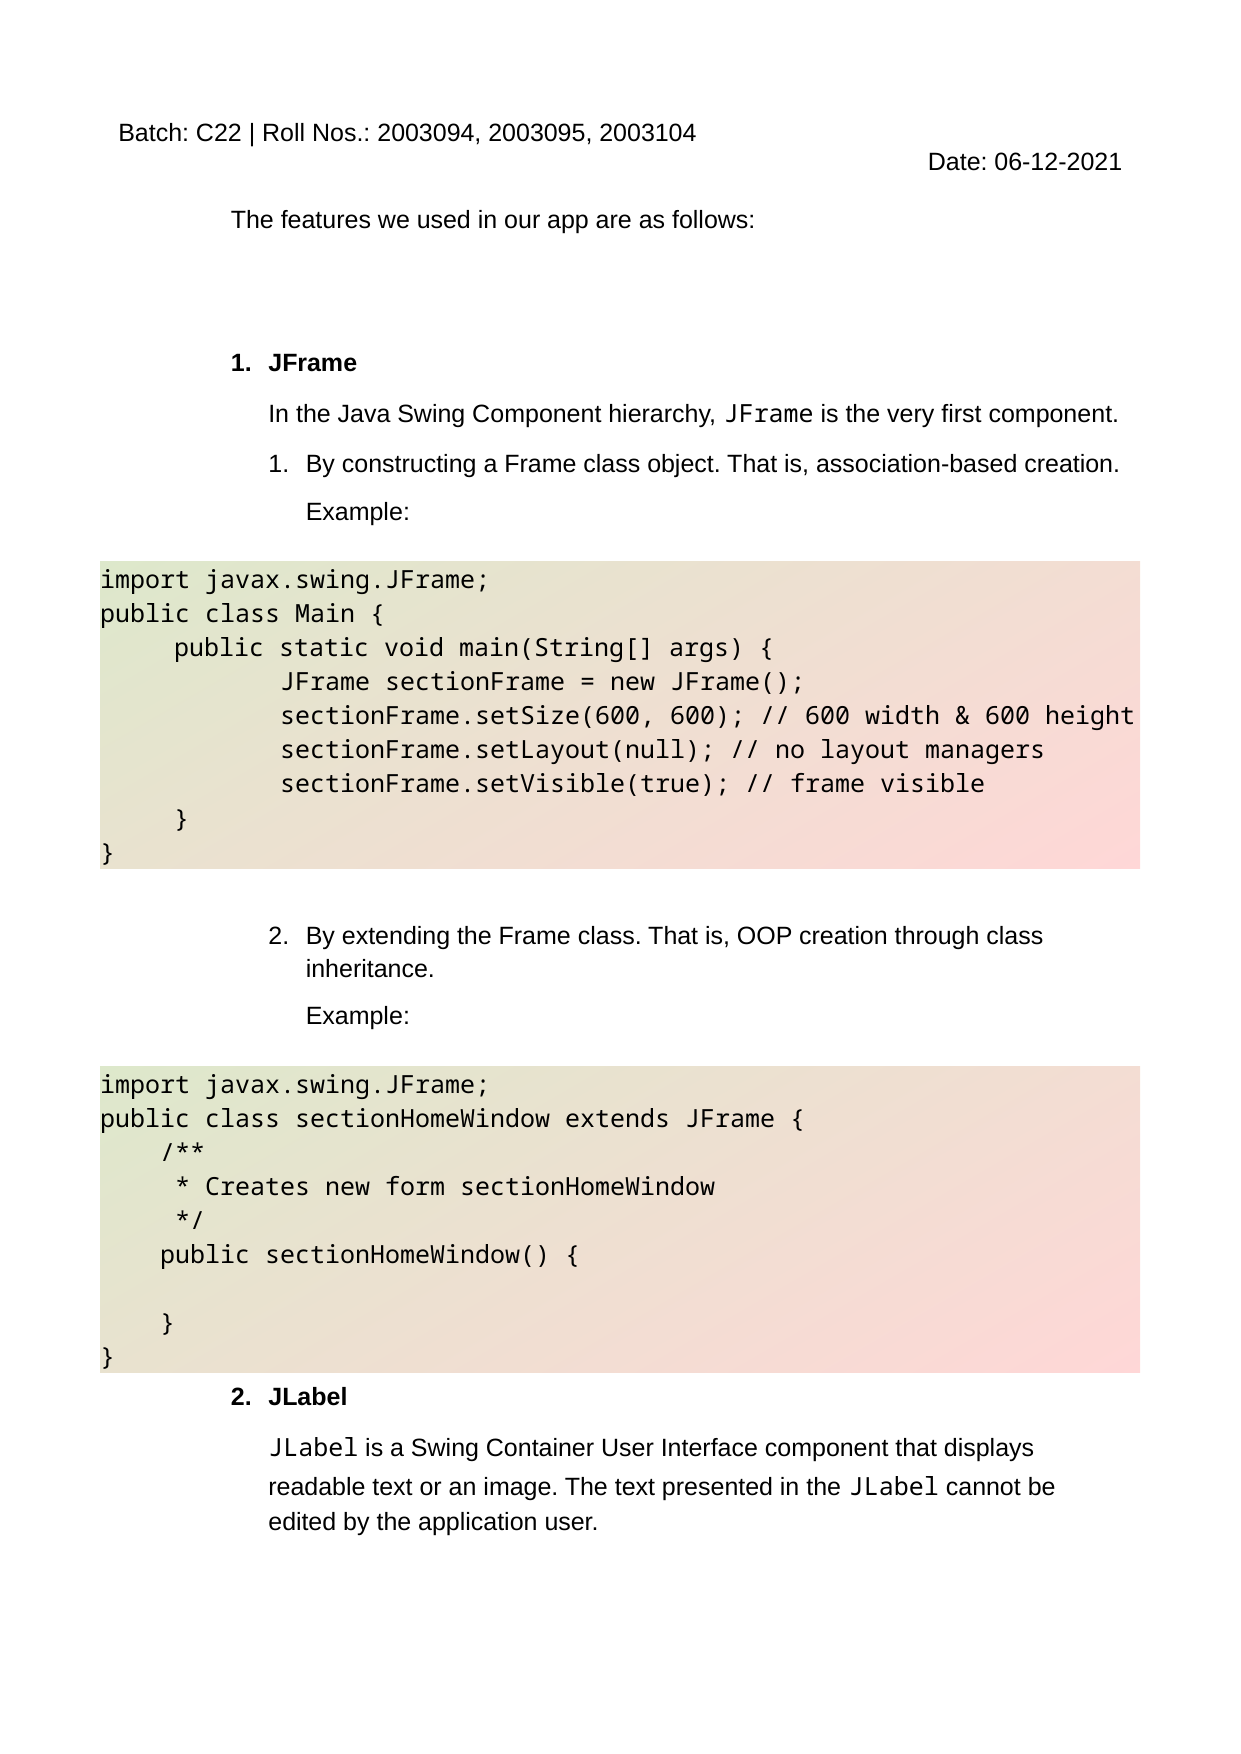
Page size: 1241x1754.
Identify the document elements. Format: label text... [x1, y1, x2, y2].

list By constructing a Frame class object. That is, association-based creation. [268, 449, 1122, 478]
list By extending the Frame class. That is, OOP creation through class inheritance. [268, 921, 1122, 982]
list Example: [268, 1001, 1122, 1030]
list The features we used in our app are as follows: [193, 205, 1122, 234]
list In the Java Swing Component hierarchy, JFrame is the very first component. [231, 396, 1122, 429]
list JFrame [231, 348, 1122, 377]
list JLabel [231, 1382, 1122, 1411]
list JLabel is a Swing Container User Interface component that displays readable text or an image. The text presented in the JLabel cannot be edited by the application user. [231, 1430, 1122, 1536]
list Example: [268, 497, 1122, 526]
